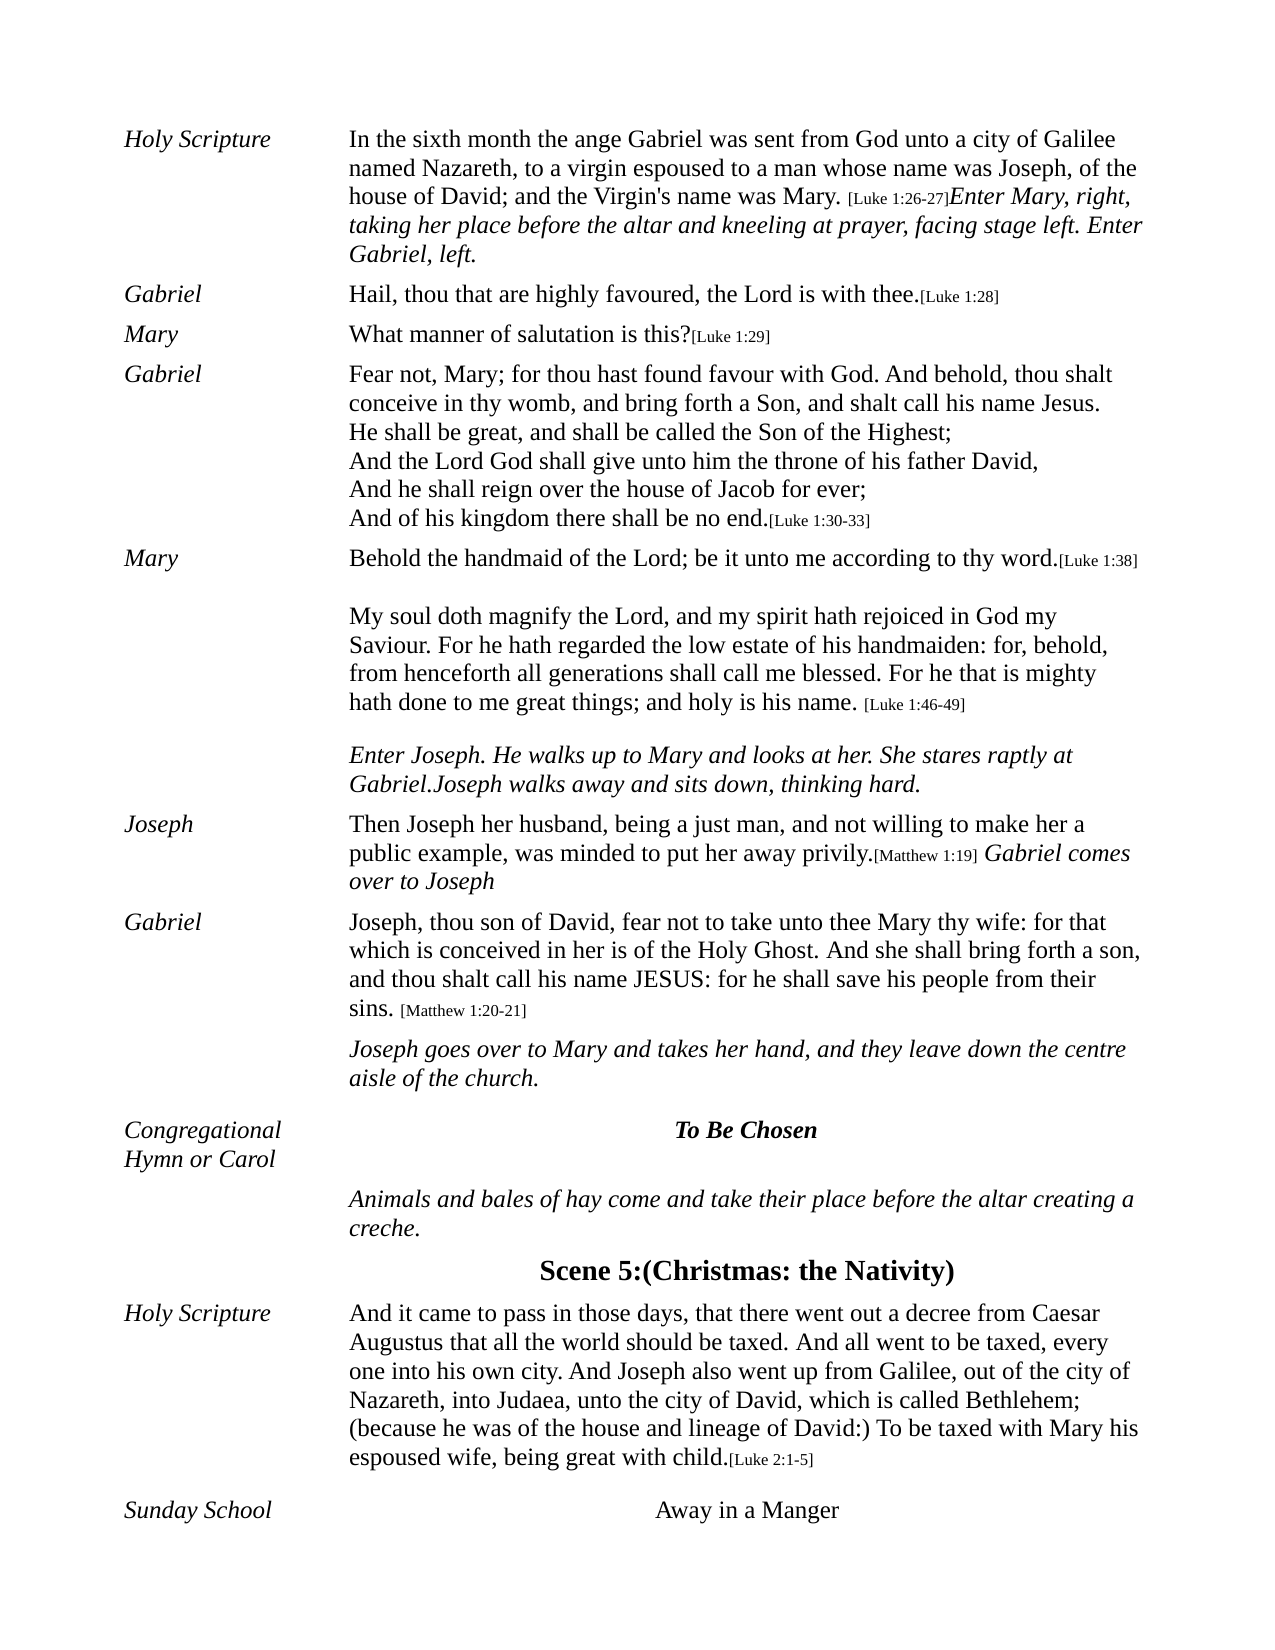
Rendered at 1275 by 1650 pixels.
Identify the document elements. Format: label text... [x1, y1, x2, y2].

table_cell Mary [118, 314, 343, 354]
table_cell What manner of salutation is this?[Luke 1:29] [343, 314, 1157, 354]
table_cell Then Joseph her husband, being a just man, and not willing to make her a public example, was minded to put her away privily.[Matthew 1:19] Gabriel comes over to Joseph [343, 803, 1151, 901]
table_cell Sunday School [118, 1489, 343, 1529]
table_cell [118, 1179, 343, 1248]
table_cell Scene 5:(Christmas: the Nativity) [343, 1248, 1151, 1293]
table_cell Fear not, Mary; for thou hast found favour with God. And behold, thou shalt conceive in thy womb, and bring forth a Son, and shalt call his name Jesus. He shall be great, and shall be called the Son of the Highest; And the Lord God shall give unto him the throne of his father David, And he shall reign over the house of Jacob for ever; And of his kingdom there shall be no end.[Luke 1:30-33] [343, 354, 1157, 538]
table_header Mary [118, 538, 343, 734]
table_cell Gabriel [118, 354, 343, 538]
table_cell Hail, thou that are highly favoured, the Lord is with thee.[Luke 1:28] [343, 273, 1157, 313]
table_cell Enter Joseph. He walks up to Mary and looks at her. She stares raptly at Gabriel.Joseph walks away and sits down, thinking hard. [343, 734, 1151, 803]
table_cell Holy Scripture [118, 118, 343, 273]
table_cell [118, 1248, 343, 1293]
table_cell Gabriel [118, 901, 343, 1110]
table_cell Joseph [118, 803, 343, 901]
table_cell Holy Scripture [118, 1293, 343, 1489]
table_cell To Be Chosen [343, 1110, 1151, 1179]
table_cell In the sixth month the ange Gabriel was sent from God unto a city of Galilee named Nazareth, to a virgin espoused to a man whose name was Joseph, of the house of David; and the Virgin's name was Mary. [Luke 1:26-27]Enter Mary, right, taking her place before the altar and kneeling at prayer, facing stage left. Enter Gabriel, left. [343, 118, 1157, 273]
table_cell And it came to pass in those days, that there went out a decree from Caesar Augustus that all the world should be taxed. And all went to be taxed, every one into his own city. And Joseph also went up from Galilee, out of the city of Nazareth, into Judaea, unto the city of David, which is called Bethlehem; (because he was of the house and lineage of David:) To be taxed with Mary his espoused wife, being great with child.[Luke 2:1-5] [343, 1293, 1151, 1489]
table_cell Joseph, thou son of David, fear not to take unto thee Mary thy wife: for that which is conceived in her is of the Holy Ghost. And she shall bring forth a son, and thou shalt call his name JESUS: for he shall save his people from their sins. [Matthew 1:20-21] Joseph goes over to Mary and takes her hand, and they leave down the centre aisle of the church. [343, 901, 1151, 1110]
table_cell [118, 734, 343, 803]
table_cell Animals and bales of hay come and take their place before the altar creating a creche. [343, 1179, 1151, 1248]
table_cell Away in a Manger [343, 1489, 1151, 1529]
table_header Behold the handmaid of the Lord; be it unto me according to thy word.[Luke 1:38] My soul doth magnify the Lord, and my spirit hath rejoiced in God my Saviour. For he hath regarded the low estate of his handmaiden: for, behold, from henceforth all generations shall call me blessed. For he that is mighty hath done to me great things; and holy is his name. [Luke 1:46-49] [343, 538, 1151, 734]
table_cell Congregational Hymn or Carol [118, 1110, 343, 1179]
table_cell Gabriel [118, 273, 343, 313]
